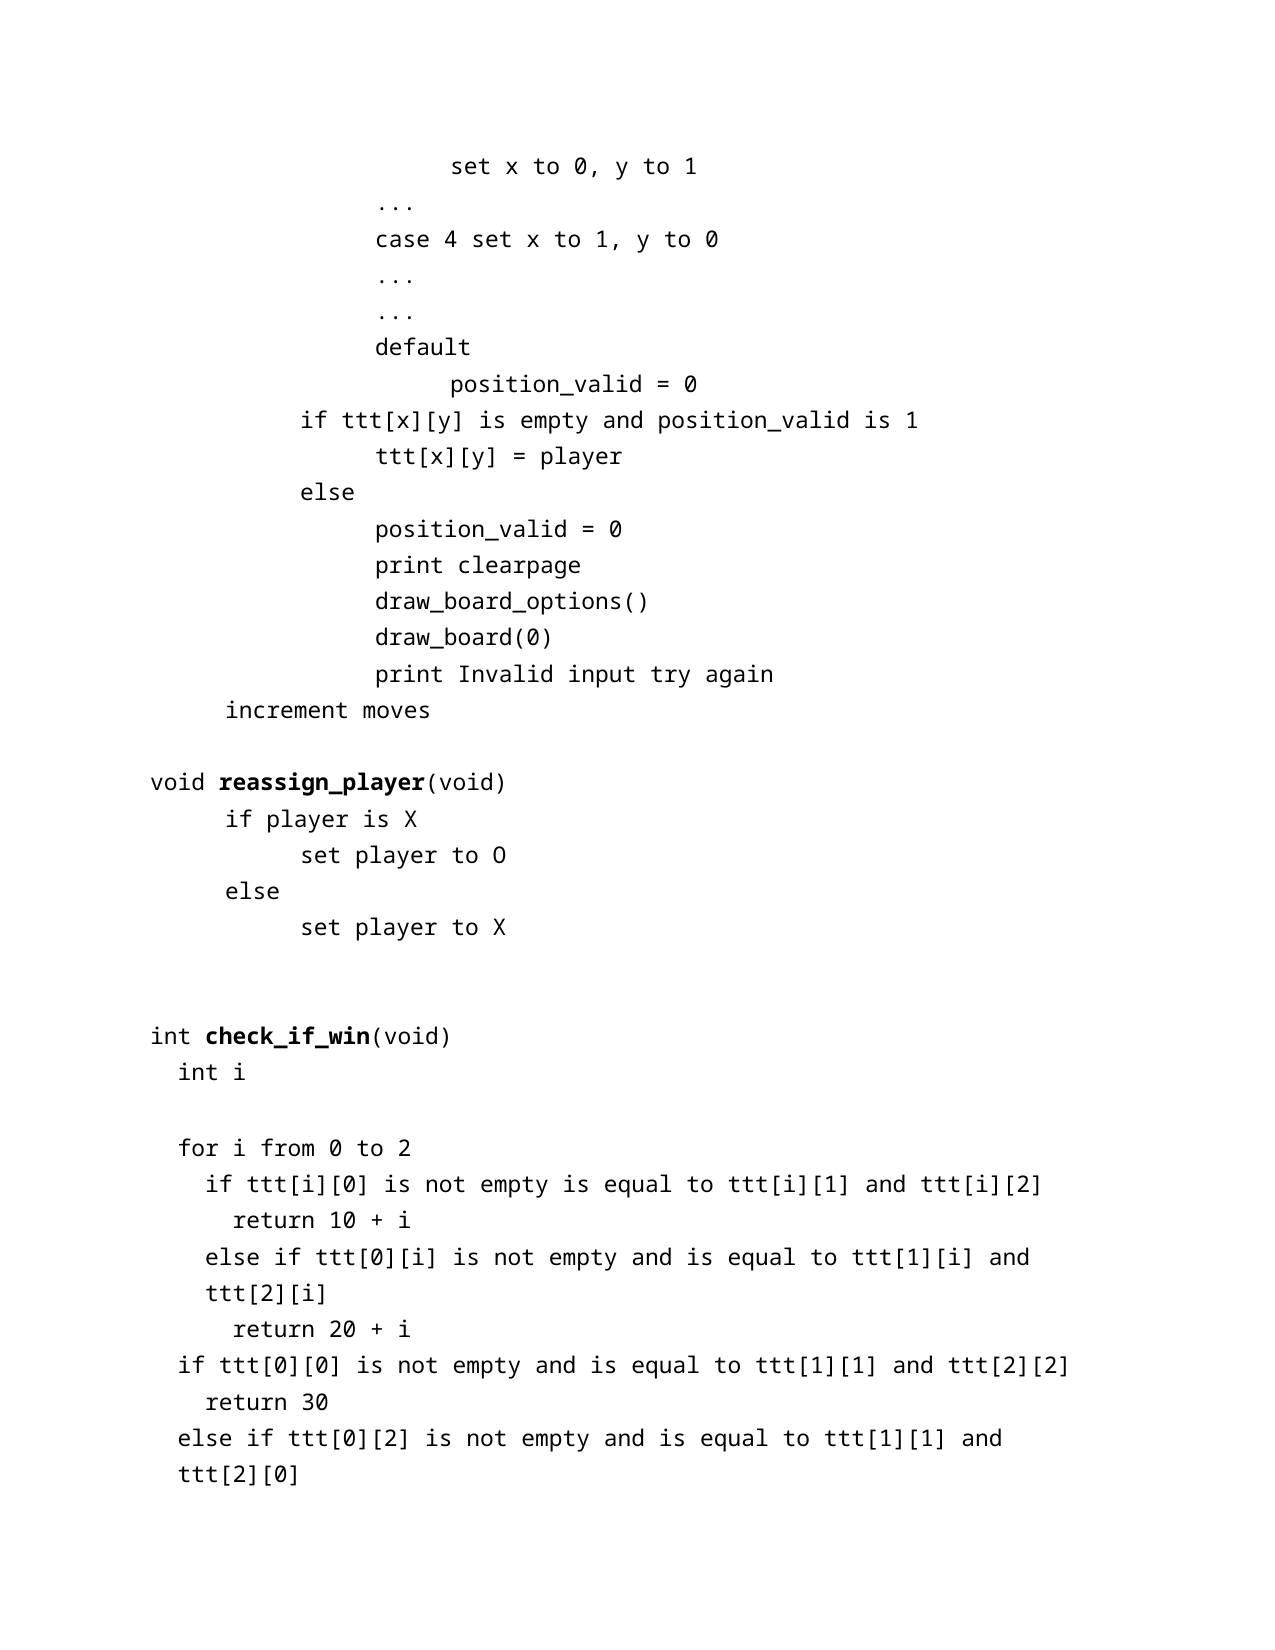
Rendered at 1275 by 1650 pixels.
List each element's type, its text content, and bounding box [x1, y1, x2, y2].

text print clearpage [300, 549, 1125, 580]
text ttt[2][i] [150, 1277, 1125, 1308]
text return 10 + i [150, 1204, 1125, 1236]
text print Invalid input try again [300, 657, 1125, 689]
text draw_board(0) [300, 621, 1125, 652]
text position_valid = 0 [300, 512, 1125, 544]
text for i from 0 to 2 [150, 1132, 1125, 1163]
text else [225, 875, 1125, 906]
text set x to 0, y to 1 [375, 150, 1125, 181]
text set player to X [225, 911, 1125, 942]
text position_valid = 0 [375, 367, 1125, 399]
text case 4 set x to 1, y to 0 [375, 222, 1125, 254]
text else if ttt[0][2] is not empty and is equal to ttt[1][1] and [150, 1422, 1125, 1453]
text else if ttt[0][i] is not empty and is equal to ttt[1][i] and [150, 1241, 1125, 1272]
text if ttt[x][y] is empty and position_valid is 1 [300, 404, 1125, 435]
text draw_board_options() [300, 585, 1125, 616]
text set player to O [225, 839, 1125, 870]
text increment moves [150, 694, 1125, 725]
text int i [150, 1056, 1125, 1087]
text int check_if_win(void) [150, 1020, 1125, 1051]
text ... [375, 259, 1125, 290]
text return 20 + i [150, 1313, 1125, 1344]
text ttt[x][y] = player [300, 440, 1125, 471]
text else [300, 476, 1125, 507]
text default [375, 331, 1125, 362]
text ttt[2][0] [150, 1458, 1125, 1489]
text return 30 [150, 1386, 1125, 1417]
text ... [375, 295, 1125, 326]
text void reassign_player(void) [150, 766, 1125, 797]
text if ttt[i][0] is not empty is equal to ttt[i][1] and ttt[i][2] [150, 1168, 1125, 1199]
text if player is X [150, 802, 1125, 834]
text if ttt[0][0] is not empty and is equal to ttt[1][1] and ttt[2][2] [150, 1349, 1125, 1381]
text ... [375, 186, 1125, 217]
